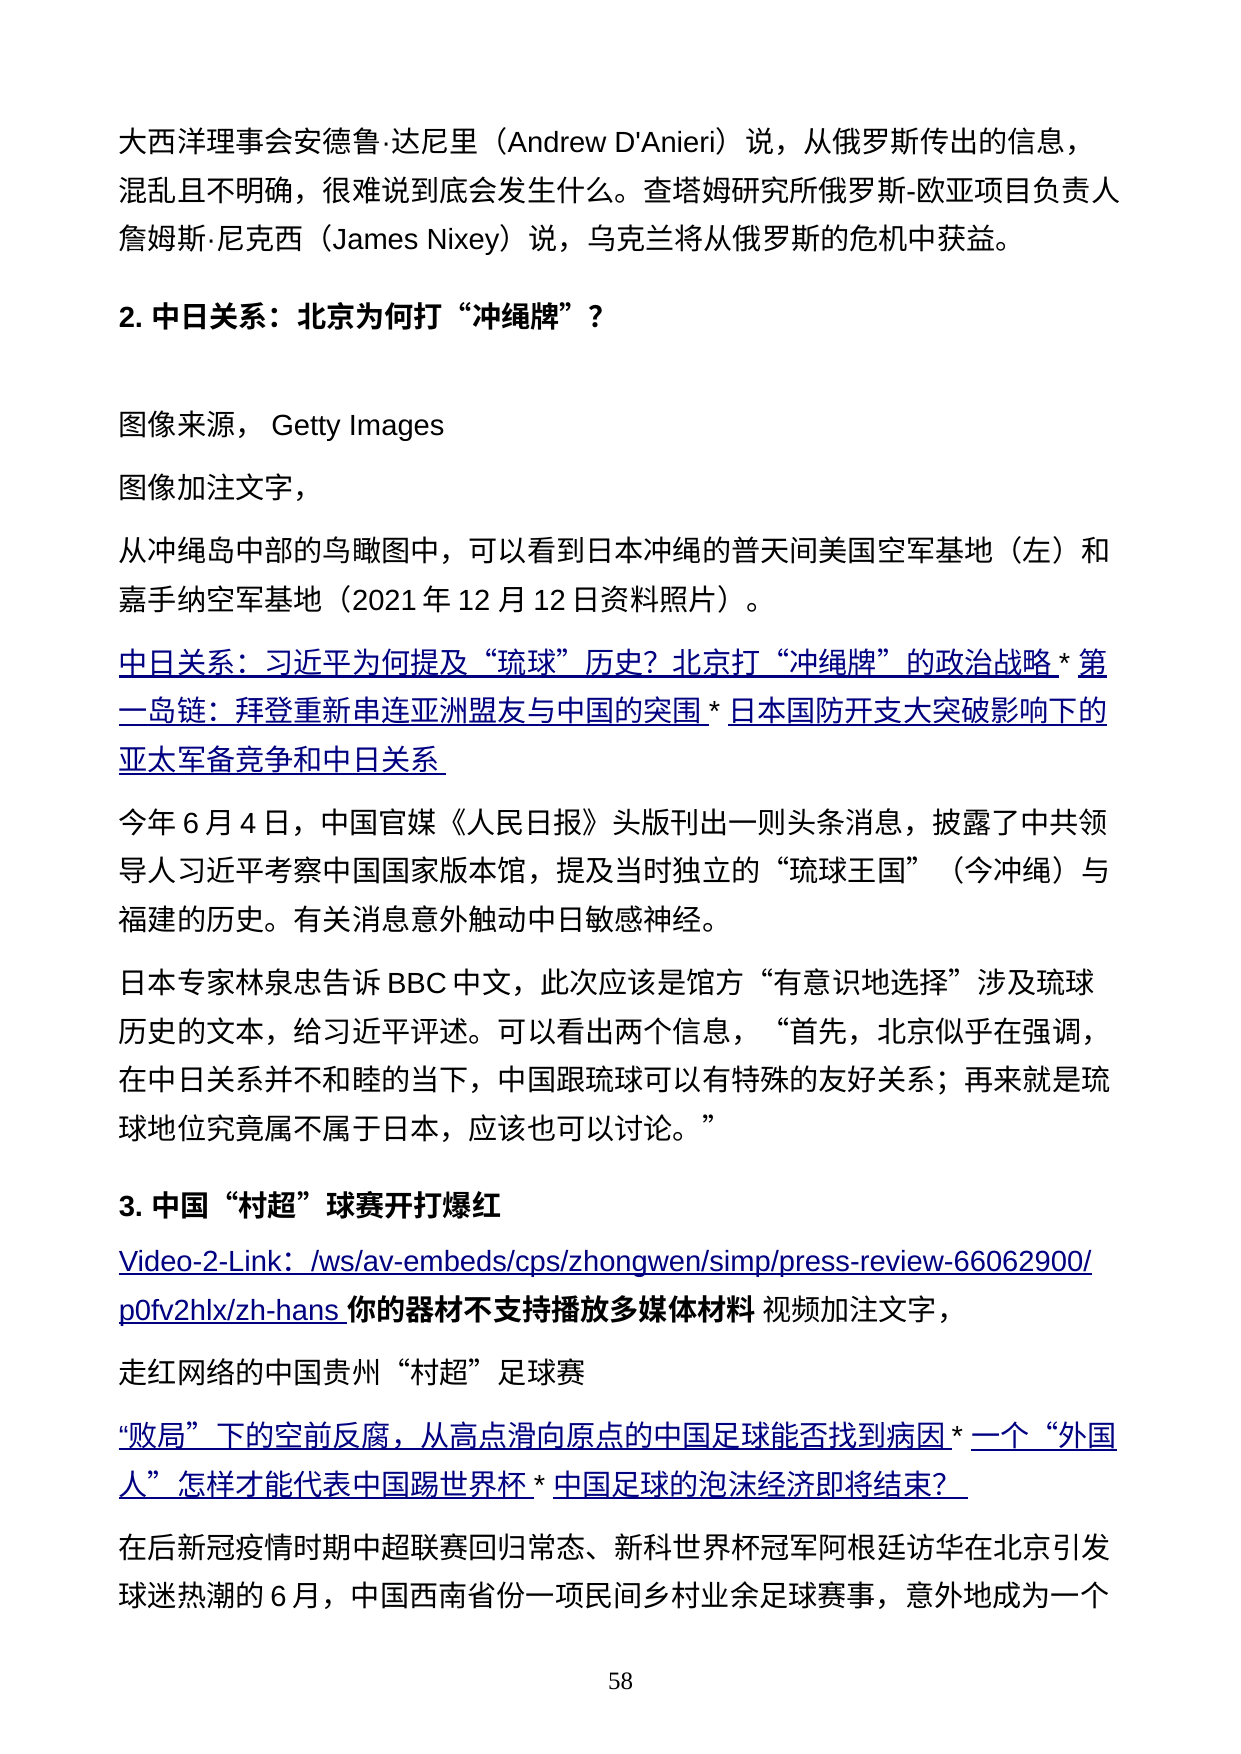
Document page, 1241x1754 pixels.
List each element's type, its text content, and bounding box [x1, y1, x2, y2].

subtitle 3. 中国“村超”球赛开打爆红 [118, 1183, 1122, 1225]
text 大西洋理事会安德鲁·达尼里（Andrew D'Anieri）说，从俄罗斯传出的信息，混乱且不明确，很难说到底会发生什么。查塔姆研究所俄罗斯-欧亚项目负责人詹姆斯·尼克西（James Nixey）说，乌克兰将从俄罗斯的危机中获益。 [118, 118, 1122, 258]
text 从冲绳岛中部的鸟瞰图中，可以看到日本冲绳的普天间美国空军基地（左）和嘉手纳空军基地（2021年12 月12日资料照片）。 [118, 527, 1122, 618]
text Video-2-Link：/ws/av-embeds/cps/zhongwen/simp/press-review-66062900/p0fv2hlx/zh-hans 你的器材不支持播放多媒体材料 视频加注文字， [118, 1238, 1122, 1328]
subtitle 2. 中日关系：北京为何打“冲绳牌”？ [118, 293, 1122, 336]
text 今年6月4日，中国官媒《人民日报》头版刊出一则头条消息，披露了中共领导人习近平考察中国国家版本馆，提及当时独立的“琉球王国”（今冲绳）与福建的历史。有关消息意外触动中日敏感神经。 [118, 799, 1122, 939]
text 在后新冠疫情时期中超联赛回归常态、新科世界杯冠军阿根廷访华在北京引发球迷热潮的6月，中国西南省份一项民间乡村业余足球赛事，意外地成为一个 [118, 1524, 1122, 1615]
text 日本专家林泉忠告诉BBC中文，此次应该是馆方“有意识地选择”涉及琉球历史的文本，给习近平评述。可以看出两个信息，“首先，北京似乎在强调，在中日关系并不和睦的当下，中国跟琉球可以有特殊的友好关系；再来就是琉球地位究竟属不属于日本，应该也可以讨论。” [118, 959, 1122, 1147]
text 图像加注文字， [118, 464, 1122, 507]
text 图像来源， Getty Images [118, 401, 1122, 443]
text “败局”下的空前反腐，从高点滑向原点的中国足球能否找到病因 * 一个“外国人”怎样才能代表中国踢世界杯 * 中国足球的泡沫经济即将结束？ [118, 1412, 1122, 1503]
text 走红网络的中国贵州“村超”足球赛 [118, 1349, 1122, 1392]
text 中日关系：习近平为何提及“琉球”历史？北京打“冲绳牌”的政治战略 * 第一岛链：拜登重新串连亚洲盟友与中国的突围 * 日本国防开支大突破影响下的亚太军备竞争和中日关系 [118, 639, 1122, 778]
